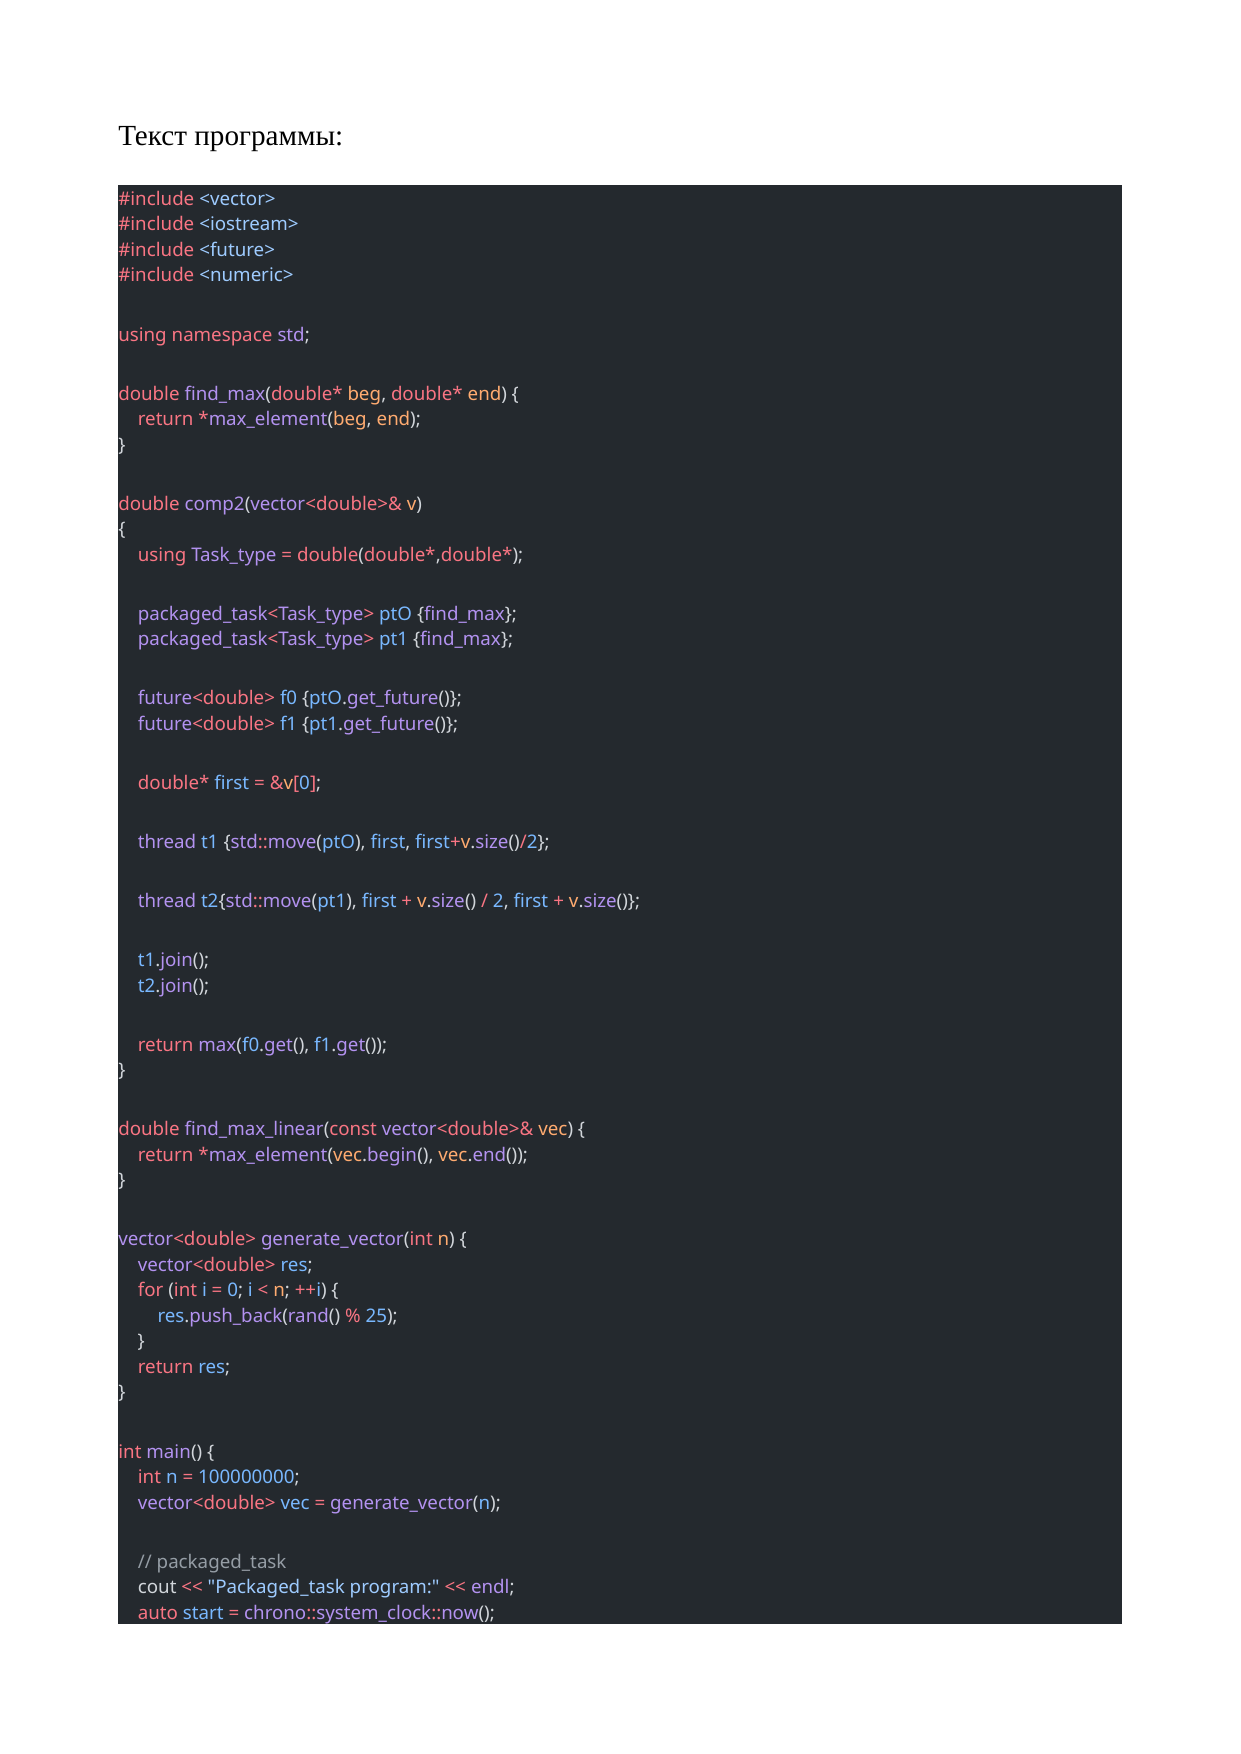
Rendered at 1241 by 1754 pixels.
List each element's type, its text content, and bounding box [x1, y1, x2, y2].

text Текст программы: [118, 118, 1122, 152]
text #include <vector> #include <iostream> #include <future> #include <numeric> using namespace std; double find_max(double* beg, double* end) { return *max_element(beg, end); } double comp2(vector<double>& v) { using Task_type = double(double*,double*); packaged_task<Task_type> ptO {find_max}; packaged_task<Task_type> pt1 {find_max}; future<double> f0 {ptO.get_future()}; future<double> f1 {pt1.get_future()}; double* first = &v[0]; thread t1 {std::move(ptO), first, first+v.size()/2}; thread t2{std::move(pt1), first + v.size() / 2, first + v.size()}; t1.join(); t2.join(); return max(f0.get(), f1.get()); } double find_max_linear(const vector<double>& vec) { return *max_element(vec.begin(), vec.end()); } vector<double> generate_vector(int n) { vector<double> res; for (int i = 0; i < n; ++i) { res.push_back(rand() % 25); } return res; } int main() { int n = 100000000; vector<double> vec = generate_vector(n); // packaged_task cout << "Packaged_task program:" << endl; auto start = chrono::system_clock::now(); [118, 185, 1122, 1624]
